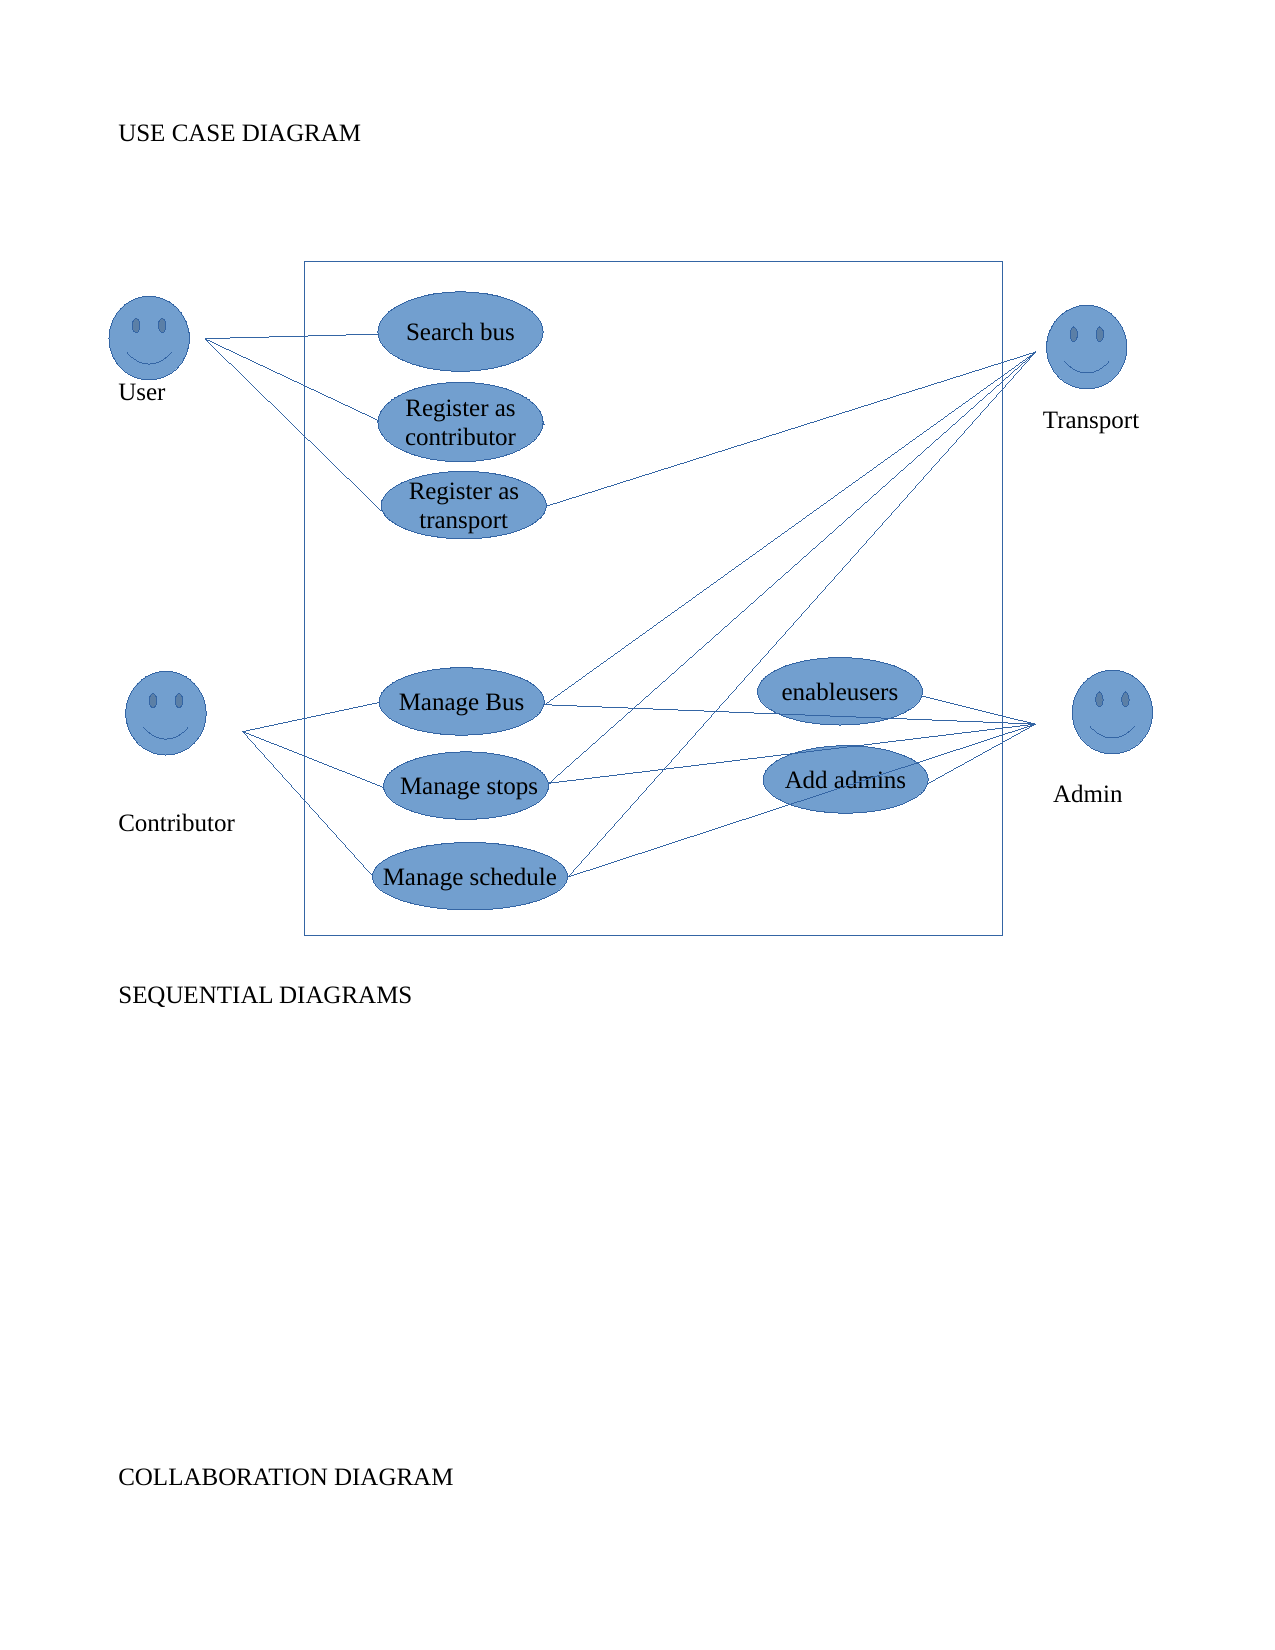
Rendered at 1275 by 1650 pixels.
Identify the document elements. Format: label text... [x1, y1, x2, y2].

text Admin [1003, 779, 1157, 808]
text USE CASE DIAGRAM [118, 118, 1157, 147]
text [1003, 808, 1157, 837]
text [118, 406, 304, 434]
text User [118, 377, 304, 406]
text Transport [1003, 406, 1157, 434]
text [118, 779, 304, 808]
text COLLABORATION DIAGRAM [118, 1462, 1157, 1491]
text SEQUENTIAL DIAGRAMS [118, 981, 1157, 1009]
text Contributor [118, 808, 304, 837]
text [1003, 377, 1157, 406]
